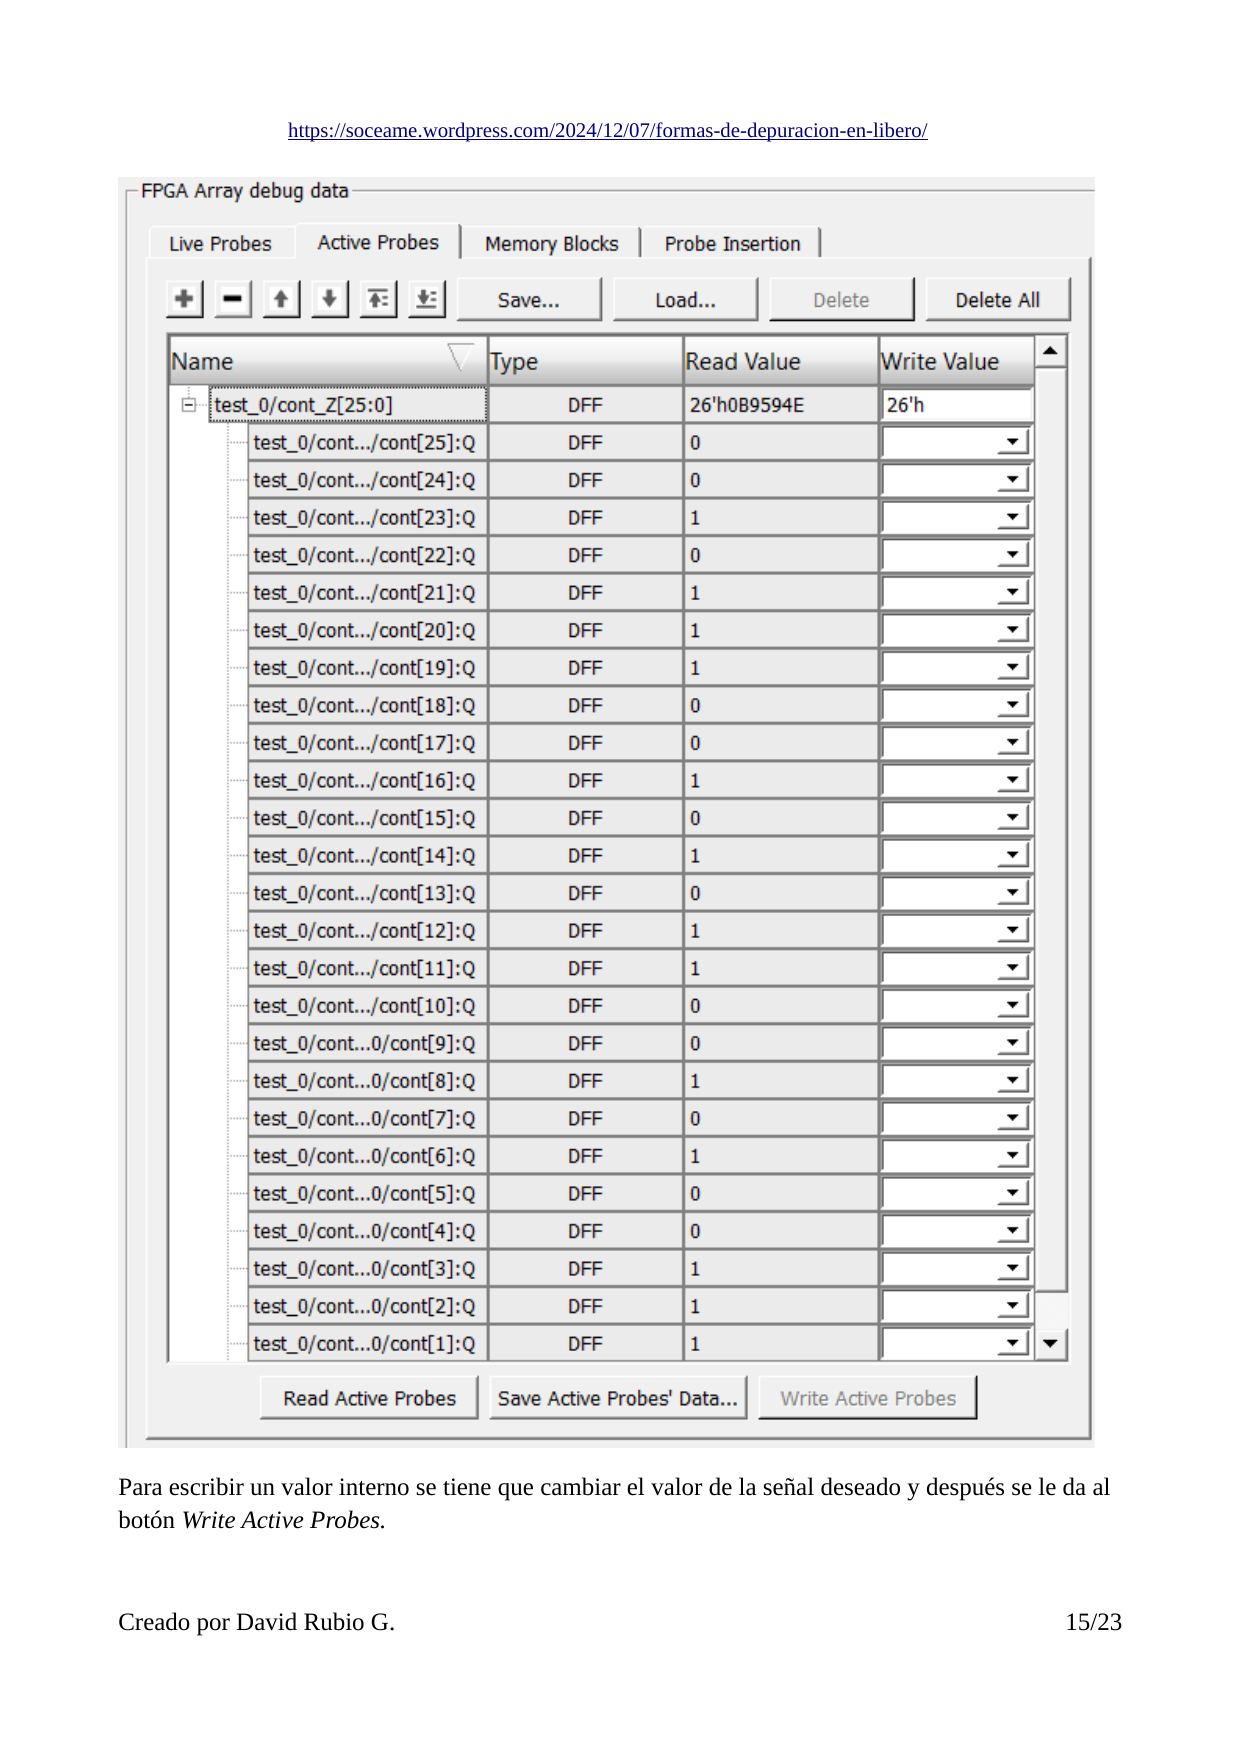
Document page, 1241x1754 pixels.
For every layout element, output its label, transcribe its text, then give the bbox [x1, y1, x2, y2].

text Para escribir un valor interno se tiene que cambiar el valor de la señal deseado y después se le da al botón Write Active Probes. [118, 1472, 1122, 1533]
picture [118, 177, 1095, 1448]
